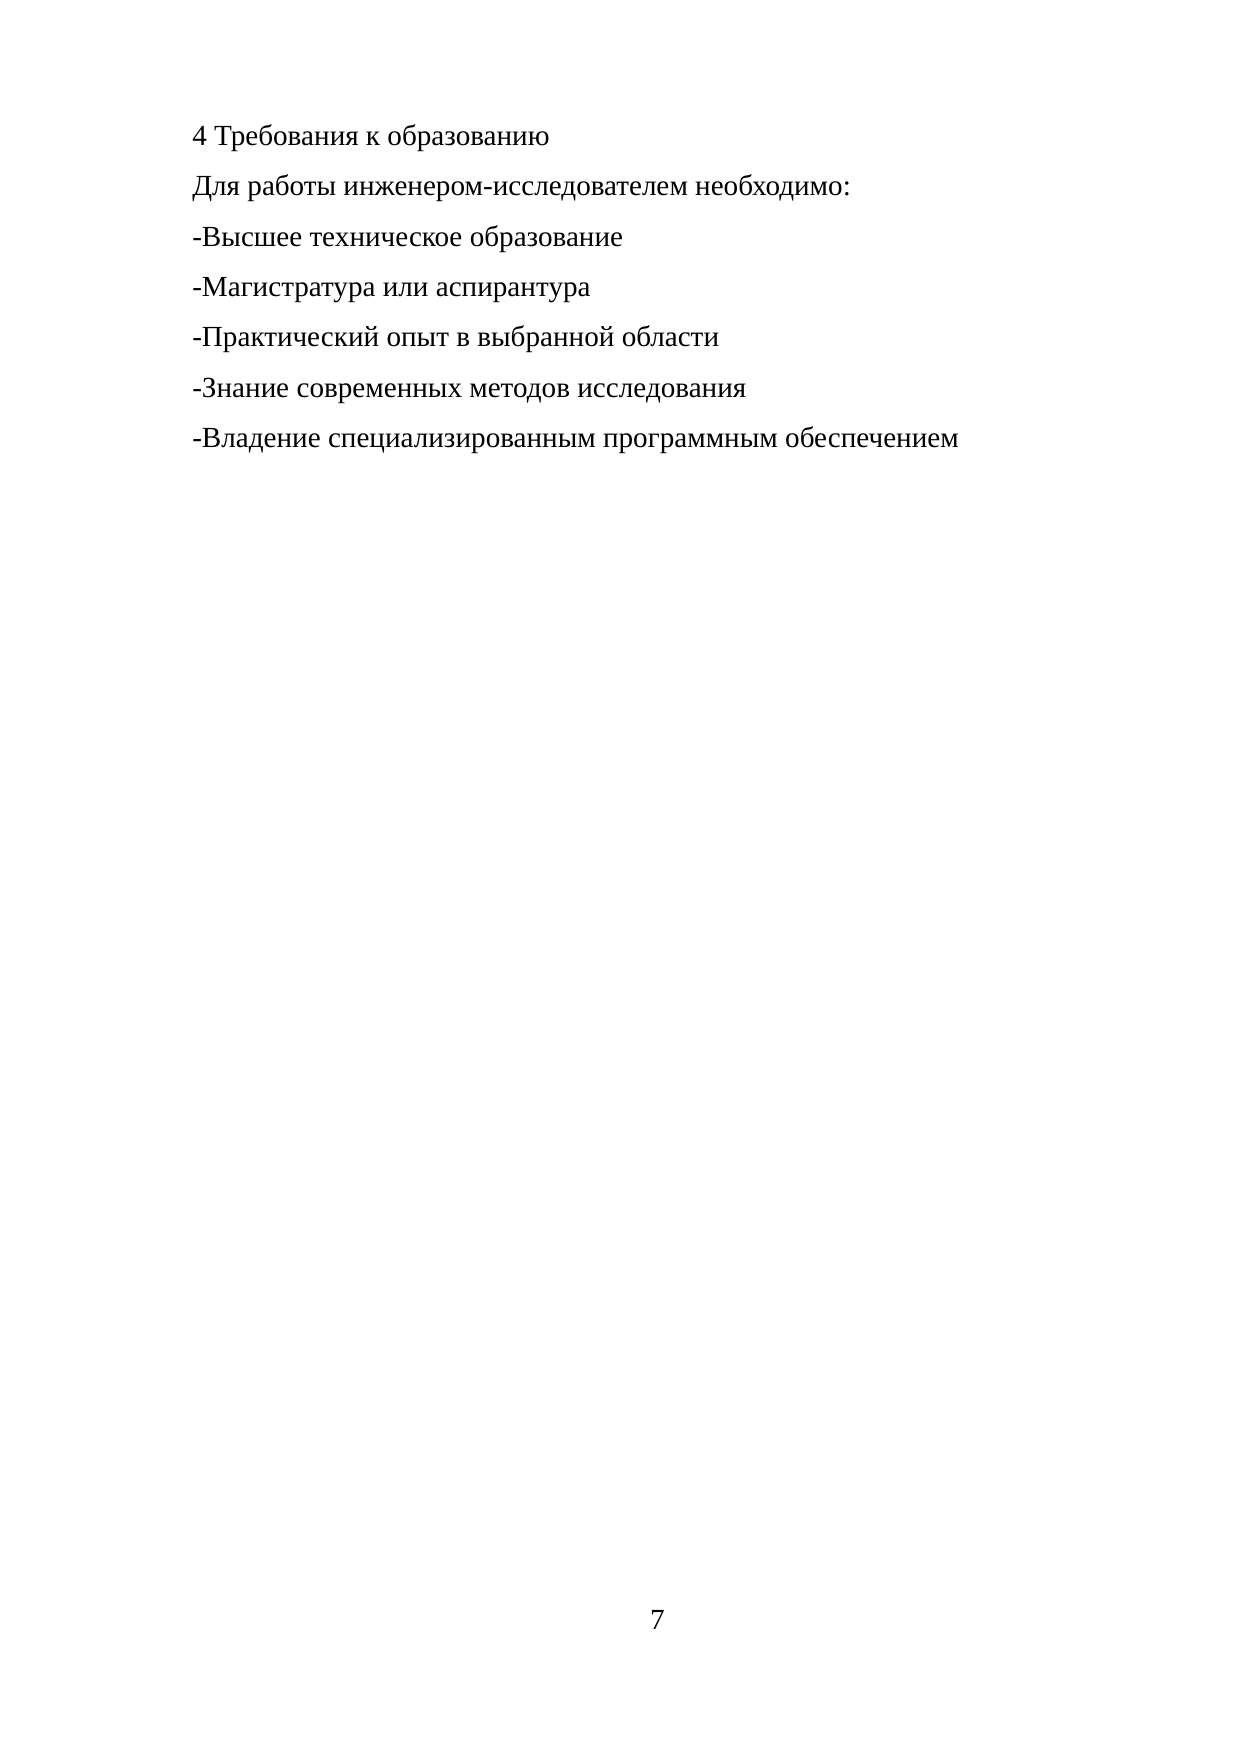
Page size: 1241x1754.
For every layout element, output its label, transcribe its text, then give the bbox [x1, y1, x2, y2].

text -Практический опыт в выбранной области [118, 319, 1122, 353]
text -Владение специализированным программным обеспечением [118, 420, 1122, 453]
text -Знание современных методов исследования [118, 370, 1122, 403]
subtitle Требования к образованию [118, 118, 1122, 152]
text -Высшее техническое образование [118, 219, 1122, 252]
text Для работы инженером-исследователем необходимо: [118, 168, 1122, 202]
text -Магистратура или аспирантура [118, 269, 1122, 303]
